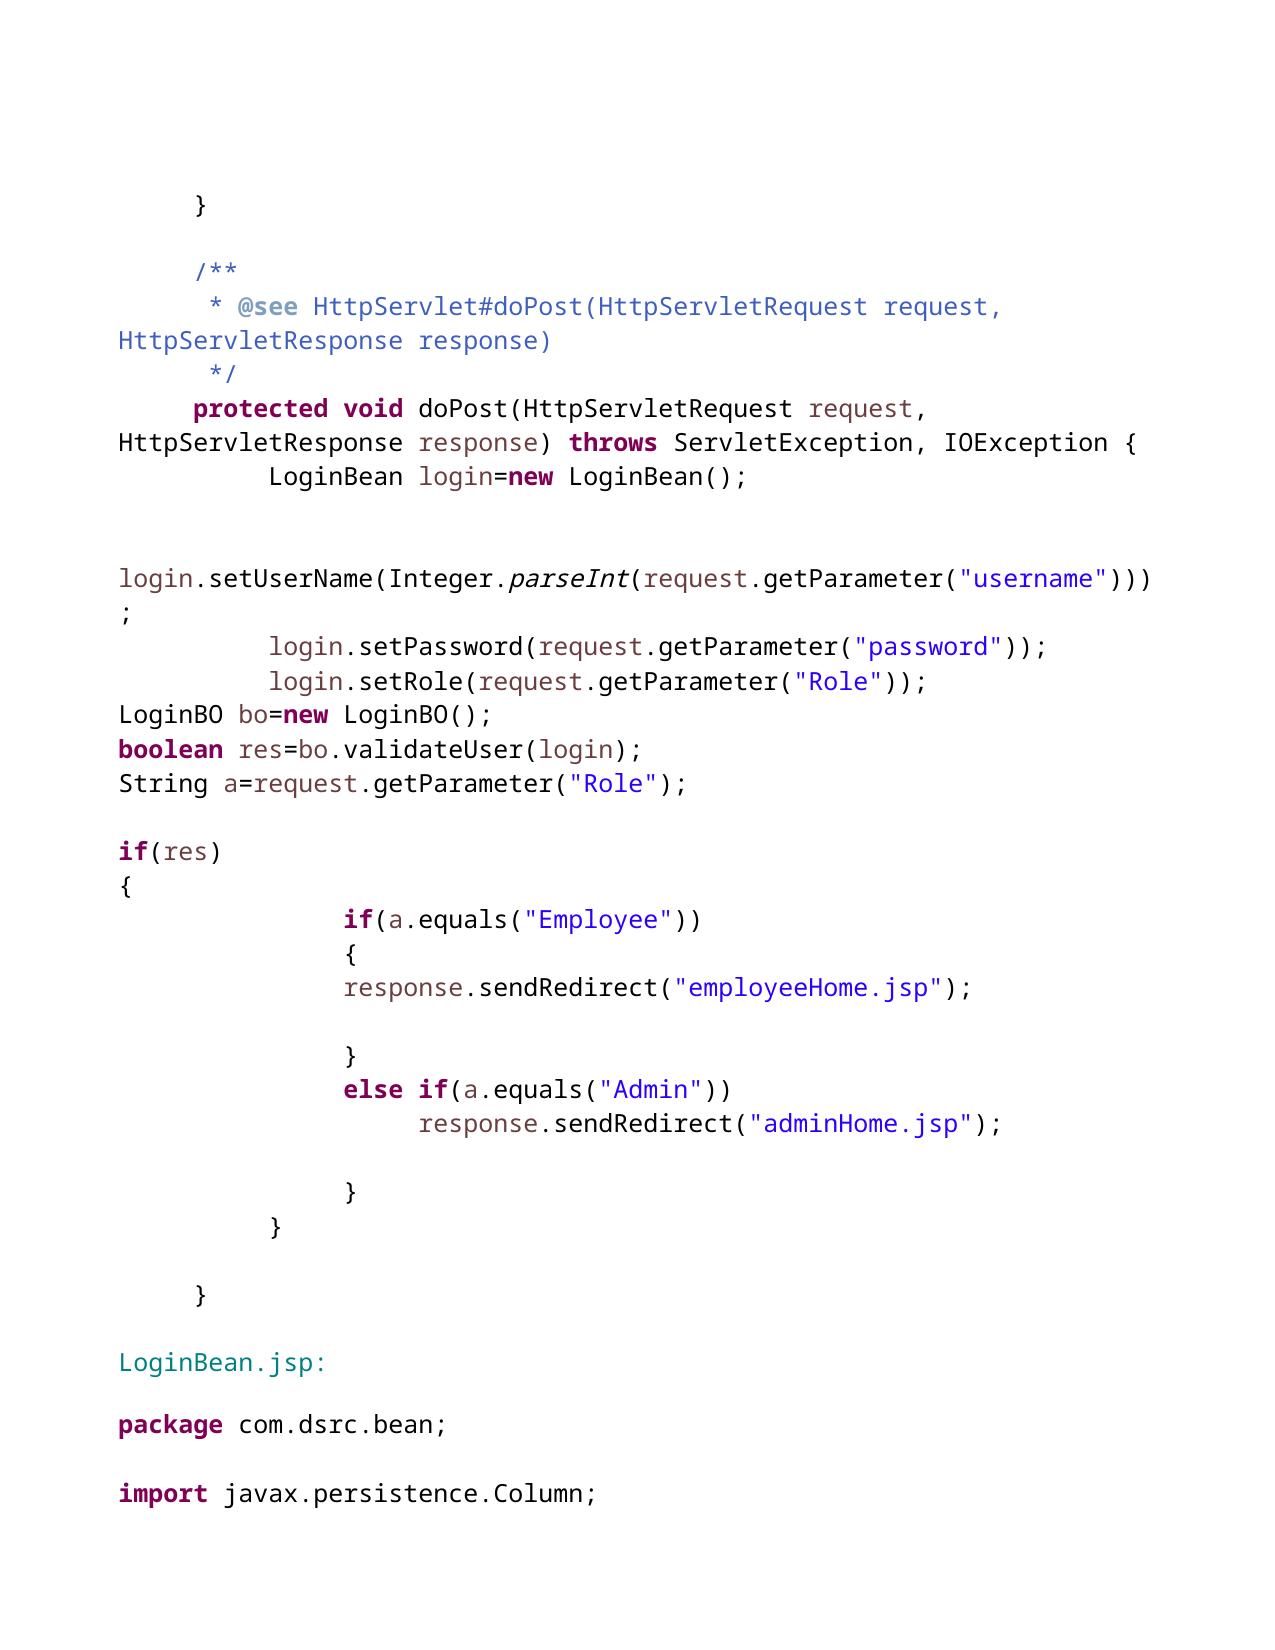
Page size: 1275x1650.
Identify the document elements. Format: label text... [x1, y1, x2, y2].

text protected void doPost(HttpServletRequest request, HttpServletResponse response) throws ServletException, IOException { [118, 391, 1157, 459]
text response.sendRedirect("adminHome.jsp"); [118, 1106, 1157, 1140]
text LoginBean login=new LoginBean(); [118, 459, 1157, 493]
text /** [118, 254, 1157, 288]
text } [118, 1276, 1157, 1310]
text LoginBean.jsp: [118, 1344, 1157, 1378]
text if(res) [118, 833, 1157, 867]
text login.setRole(request.getParameter("Role")); [118, 663, 1157, 697]
text else if(a.equals("Admin")) [118, 1072, 1157, 1106]
text */ [118, 357, 1157, 391]
text { [118, 936, 1157, 970]
text LoginBO bo=new LoginBO(); [118, 697, 1157, 731]
text if(a.equals("Employee")) [118, 902, 1157, 936]
text } [118, 1208, 1157, 1242]
text login.setPassword(request.getParameter("password")); [118, 629, 1157, 663]
text } [118, 186, 1157, 220]
text * @see HttpServlet#doPost(HttpServletRequest request, HttpServletResponse response) [118, 288, 1157, 357]
text login.setUserName(Integer.parseInt(request.getParameter("username"))); [118, 493, 1157, 629]
text String a=request.getParameter("Role"); [118, 765, 1157, 799]
text boolean res=bo.validateUser(login); [118, 731, 1157, 765]
text package com.dsrc.bean; [118, 1407, 1157, 1441]
text response.sendRedirect("employeeHome.jsp"); [118, 970, 1157, 1004]
text } [118, 1174, 1157, 1208]
text import javax.persistence.Column; [118, 1475, 1157, 1509]
text } [118, 1038, 1157, 1072]
text { [118, 867, 1157, 902]
